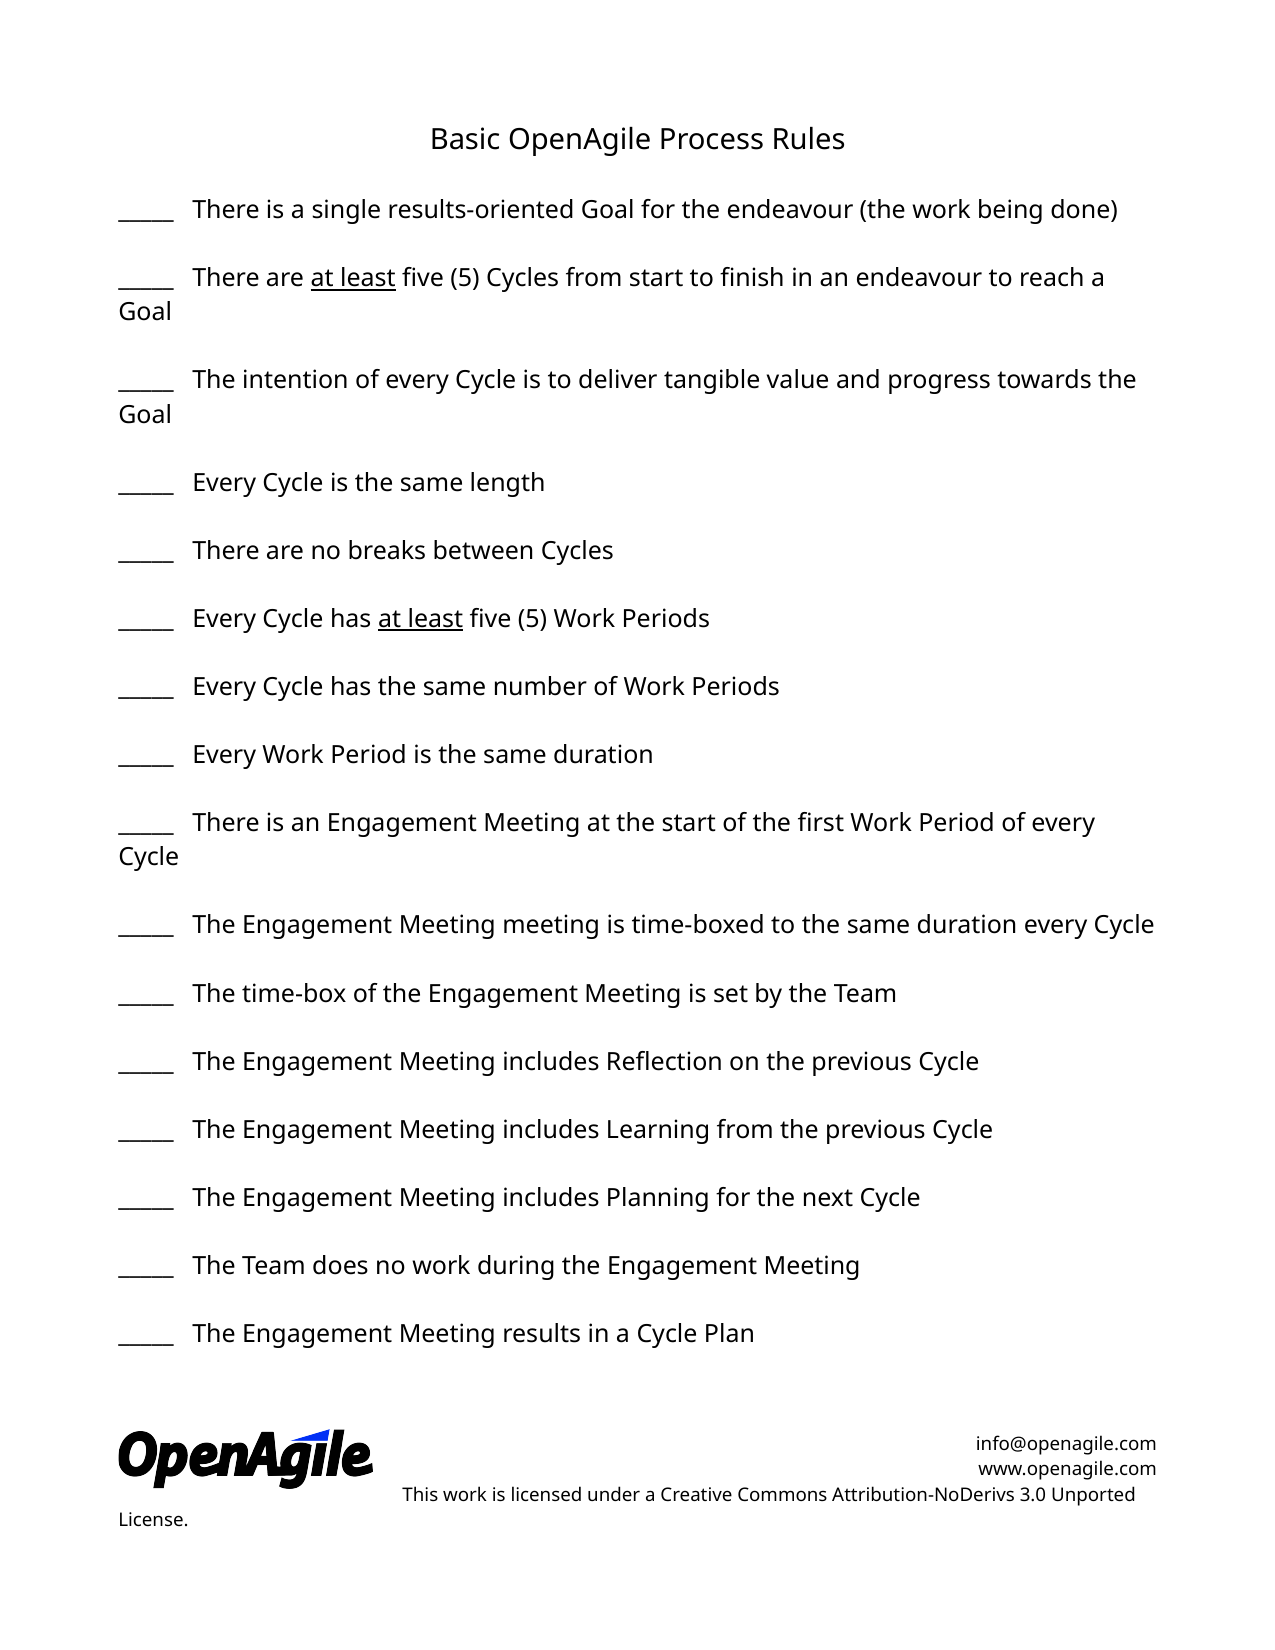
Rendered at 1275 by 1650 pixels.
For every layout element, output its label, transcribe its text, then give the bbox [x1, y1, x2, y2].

text _____ The Engagement Meeting includes Reflection on the previous Cycle [118, 1043, 1157, 1077]
picture [118, 1429, 373, 1489]
text _____ The Engagement Meeting results in a Cycle Plan [118, 1316, 1157, 1350]
text _____ Every Work Period is the same duration [118, 737, 1157, 771]
text _____ The Engagement Meeting includes Planning for the next Cycle [118, 1180, 1157, 1214]
text _____ There is a single results-oriented Goal for the endeavour (the work being done) [118, 192, 1157, 226]
text _____ The time-box of the Engagement Meeting is set by the Team [118, 975, 1157, 1009]
text _____ There are no breaks between Cycles [118, 532, 1157, 567]
text _____ Every Cycle has at least five (5) Work Periods [118, 601, 1157, 635]
text _____ Every Cycle is the same length [118, 464, 1157, 498]
text _____ The Engagement Meeting meeting is time-boxed to the same duration every Cycle [118, 907, 1157, 941]
text _____ The intention of every Cycle is to deliver tangible value and progress towards the Goal [118, 362, 1157, 430]
text _____ There is an Engagement Meeting at the start of the first Work Period of every Cycle [118, 805, 1157, 873]
text _____ Every Cycle has the same number of Work Periods [118, 669, 1157, 703]
text _____ The Team does no work during the Engagement Meeting [118, 1248, 1157, 1282]
text _____ There are at least five (5) Cycles from start to finish in an endeavour to reach a Goal [118, 260, 1157, 328]
text Basic OpenAgile Process Rules [118, 118, 1157, 158]
text _____ The Engagement Meeting includes Learning from the previous Cycle [118, 1112, 1157, 1146]
